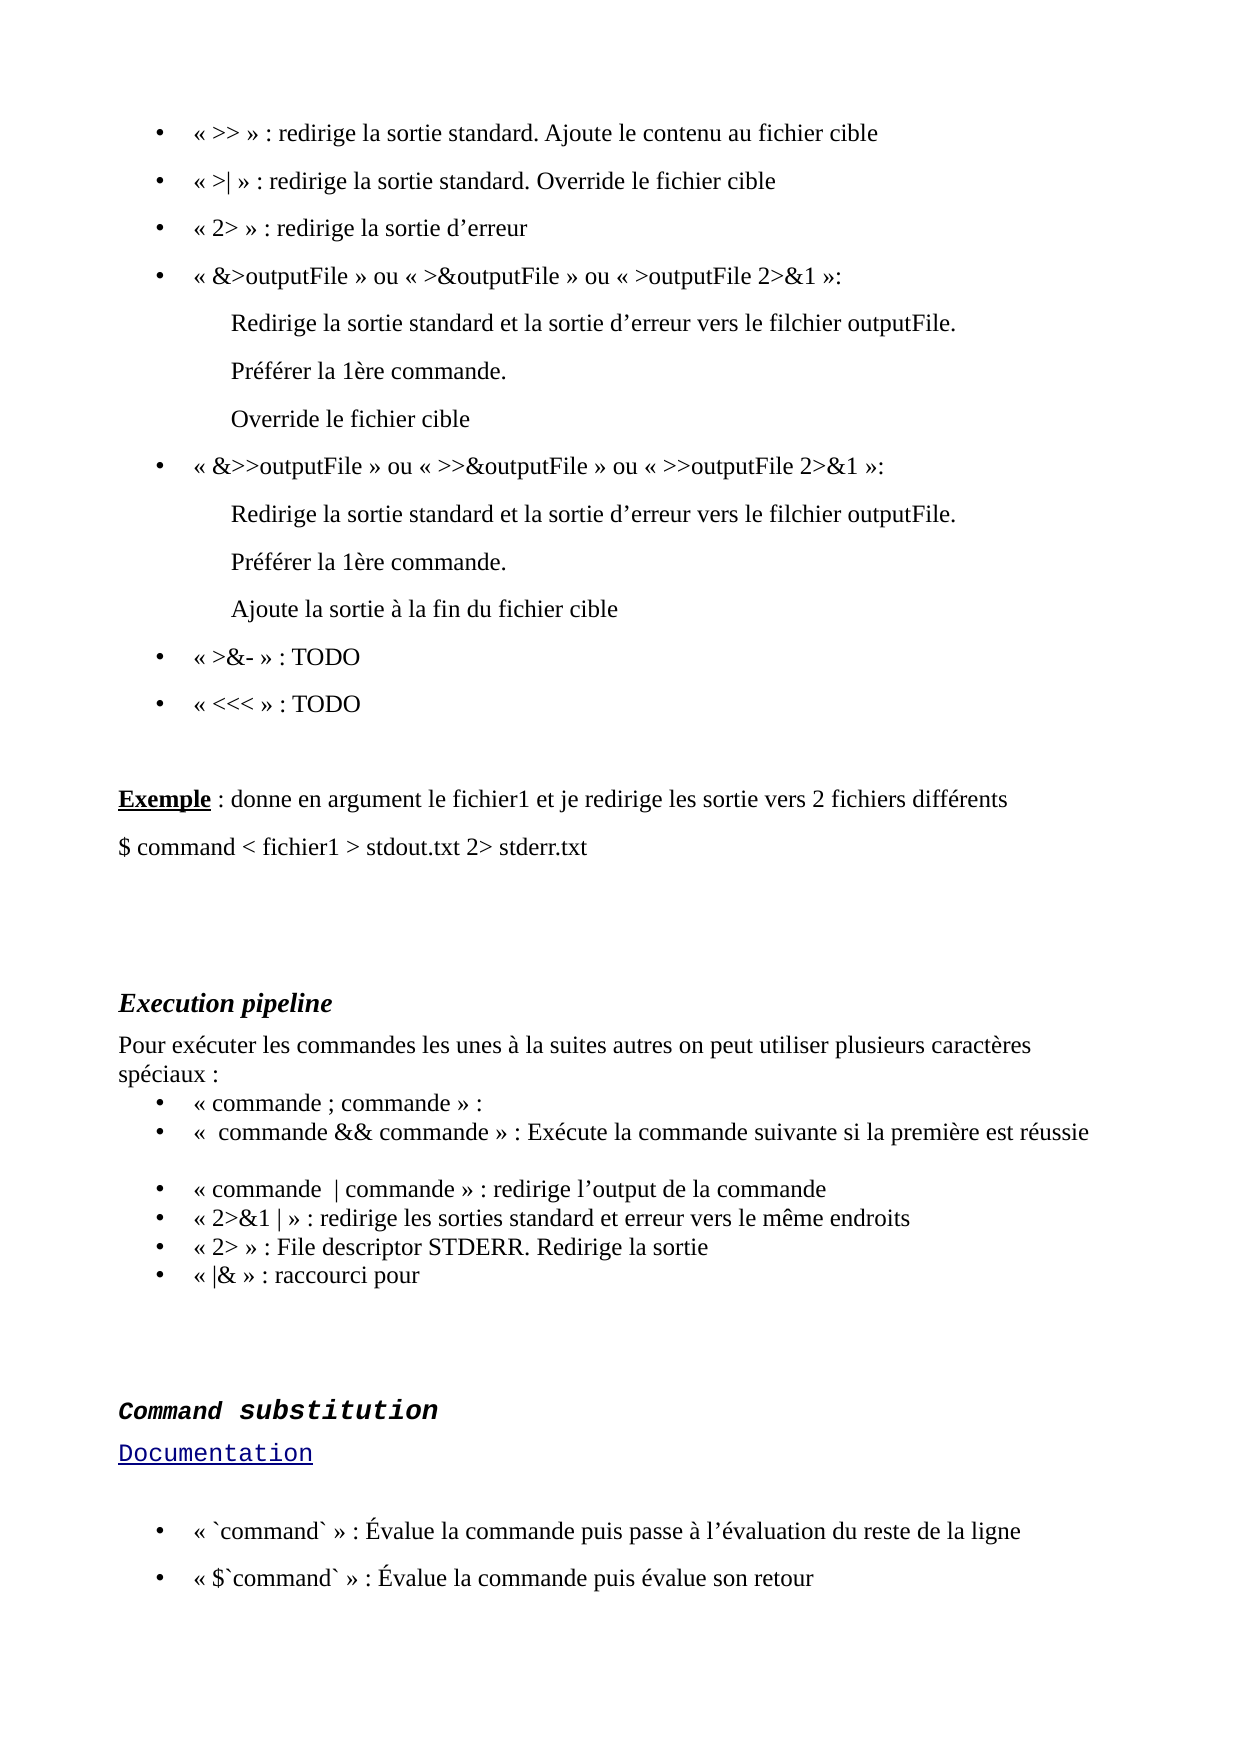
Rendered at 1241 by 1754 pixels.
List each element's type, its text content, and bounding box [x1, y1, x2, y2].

list « &>>outputFile » ou « >>&outputFile » ou « >>outputFile 2>&1 »: [156, 451, 1122, 480]
list « `command` » : Évalue la commande puis passe à l’évaluation du reste de la ligne [156, 1516, 1122, 1545]
list « |& » : raccourci pour [156, 1261, 1122, 1289]
list Préférer la 1ère commande. [193, 356, 1122, 385]
list « commande | commande » : redirige l’output de la commande [156, 1174, 1122, 1203]
list « &>outputFile » ou « >&outputFile » ou « >outputFile 2>&1 »: [156, 261, 1122, 290]
list « commande && commande » : Exécute la commande suivante si la première est réussie [156, 1117, 1122, 1146]
text $ command < fichier1 > stdout.txt 2> stderr.txt [118, 832, 1122, 861]
list « >> » : redirige la sortie standard. Ajoute le contenu au fichier cible [156, 118, 1122, 147]
list « 2>&1 | » : redirige les sorties standard et erreur vers le même endroits [156, 1203, 1122, 1232]
list « 2> » : redirige la sortie d’erreur [156, 213, 1122, 242]
list « <<< » : TODO [156, 689, 1122, 718]
list « commande ; commande » : [156, 1088, 1122, 1117]
list « $`command` » : Évalue la commande puis évalue son retour [156, 1563, 1122, 1592]
list « >| » : redirige la sortie standard. Override le fichier cible [156, 166, 1122, 194]
subtitle Execution pipeline [118, 986, 1122, 1018]
text Documentation [118, 1440, 1122, 1468]
list « 2> » : File descriptor STDERR. Redirige la sortie [156, 1232, 1122, 1261]
text Exemple : donne en argument le fichier1 et je redirige les sortie vers 2 fichiers différents [118, 784, 1122, 813]
list Override le fichier cible [193, 404, 1122, 432]
list Ajoute la sortie à la fin du fichier cible [193, 594, 1122, 623]
subtitle Command substitution [118, 1396, 1122, 1428]
text Pour exécuter les commandes les unes à la suites autres on peut utiliser plusieurs caractères spéciaux : [118, 1031, 1122, 1088]
list Redirige la sortie standard et la sortie d’erreur vers le filchier outputFile. [193, 308, 1122, 337]
list « >&- » : TODO [156, 642, 1122, 671]
list Préférer la 1ère commande. [193, 547, 1122, 575]
list Redirige la sortie standard et la sortie d’erreur vers le filchier outputFile. [193, 499, 1122, 528]
